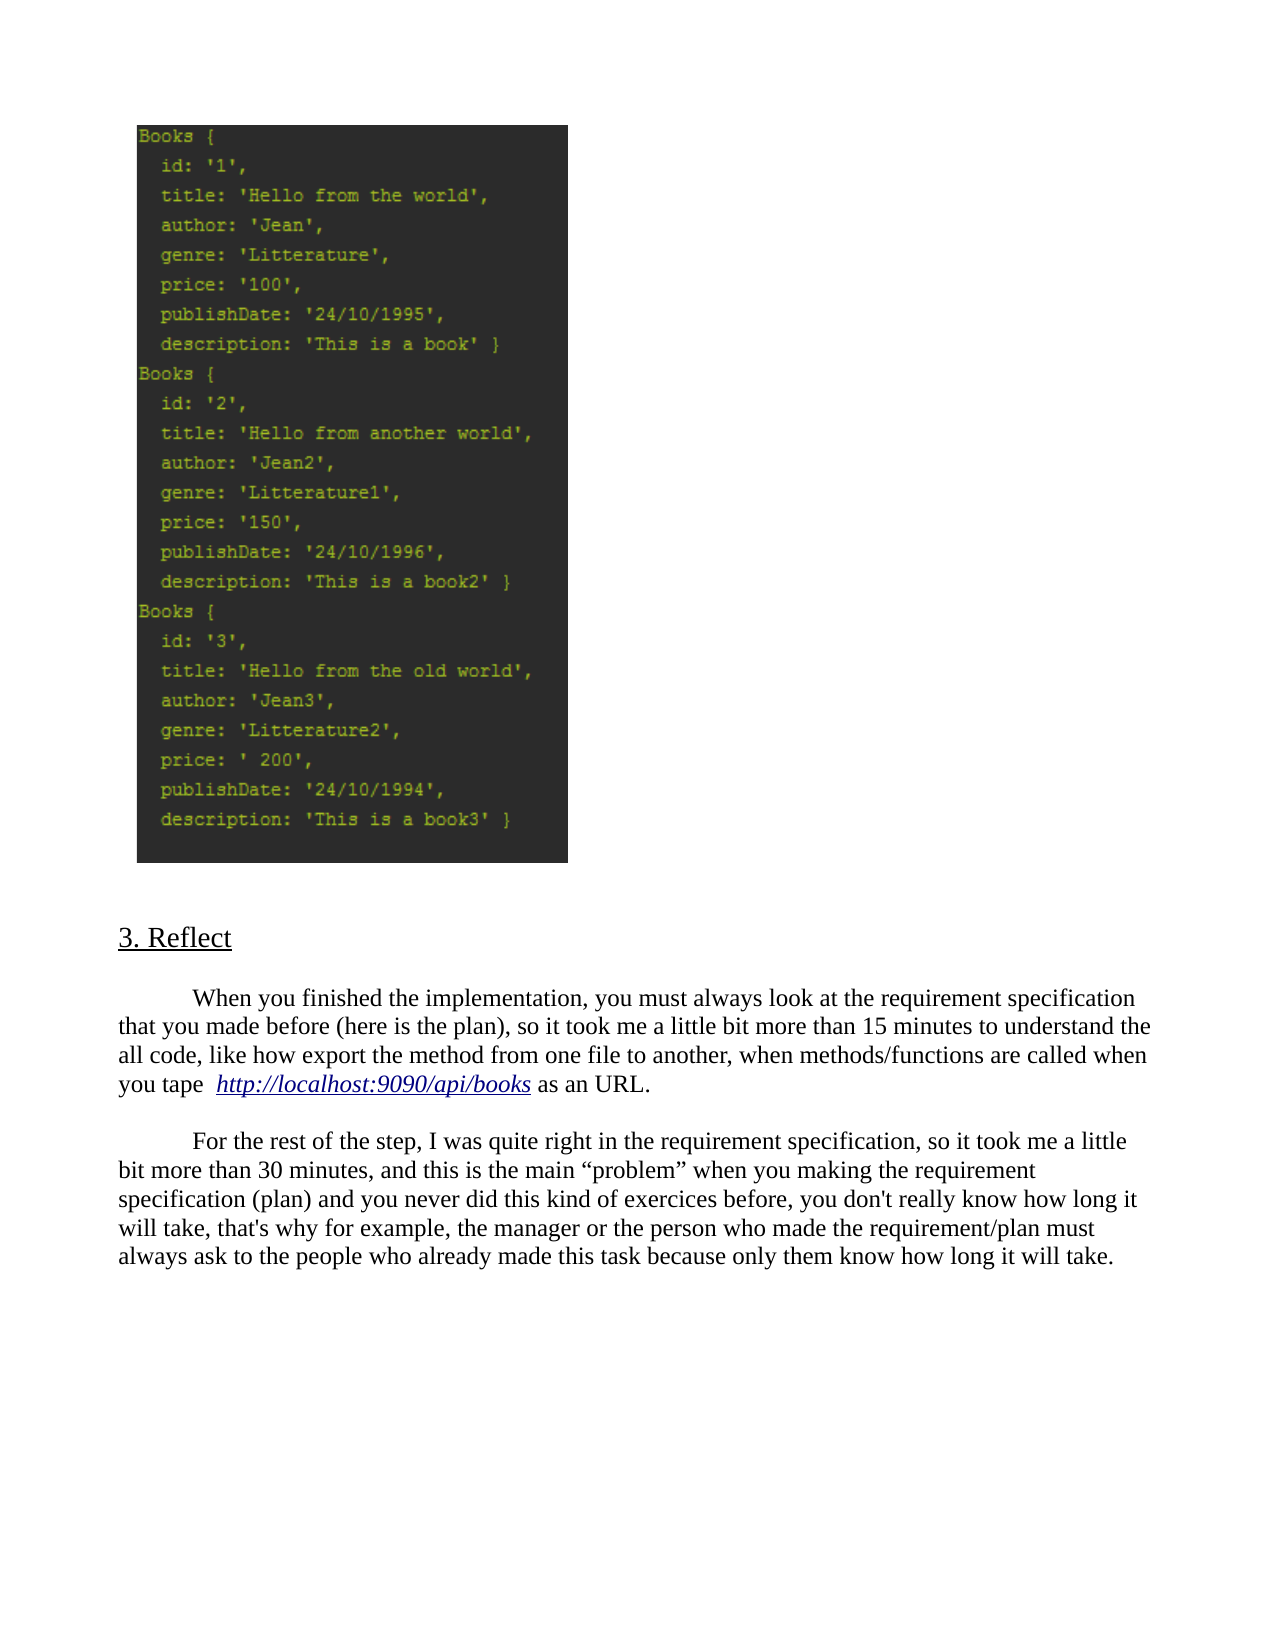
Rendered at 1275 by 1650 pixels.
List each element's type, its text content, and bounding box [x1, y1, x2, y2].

text For the rest of the step, I was quite right in the requirement specification, so it took me a little bit more than 30 minutes, and this is the main “problem” when you making the requirement specification (plan) and you never did this kind of exercices before, you don't really know how long it will take, that's why for example, the manager or the person who made the requirement/plan must always ask to the people who already made this task because only them know how long it will take. [118, 1126, 1157, 1270]
text 3. Reflect [118, 920, 1157, 954]
picture [136, 125, 568, 863]
text When you finished the implementation, you must always look at the requirement specification that you made before (here is the plan), so it took me a little bit more than 15 minutes to understand the all code, like how export the method from one file to another, when methods/functions are called when you tape http://localhost:9090/api/books as an URL. [118, 983, 1157, 1098]
